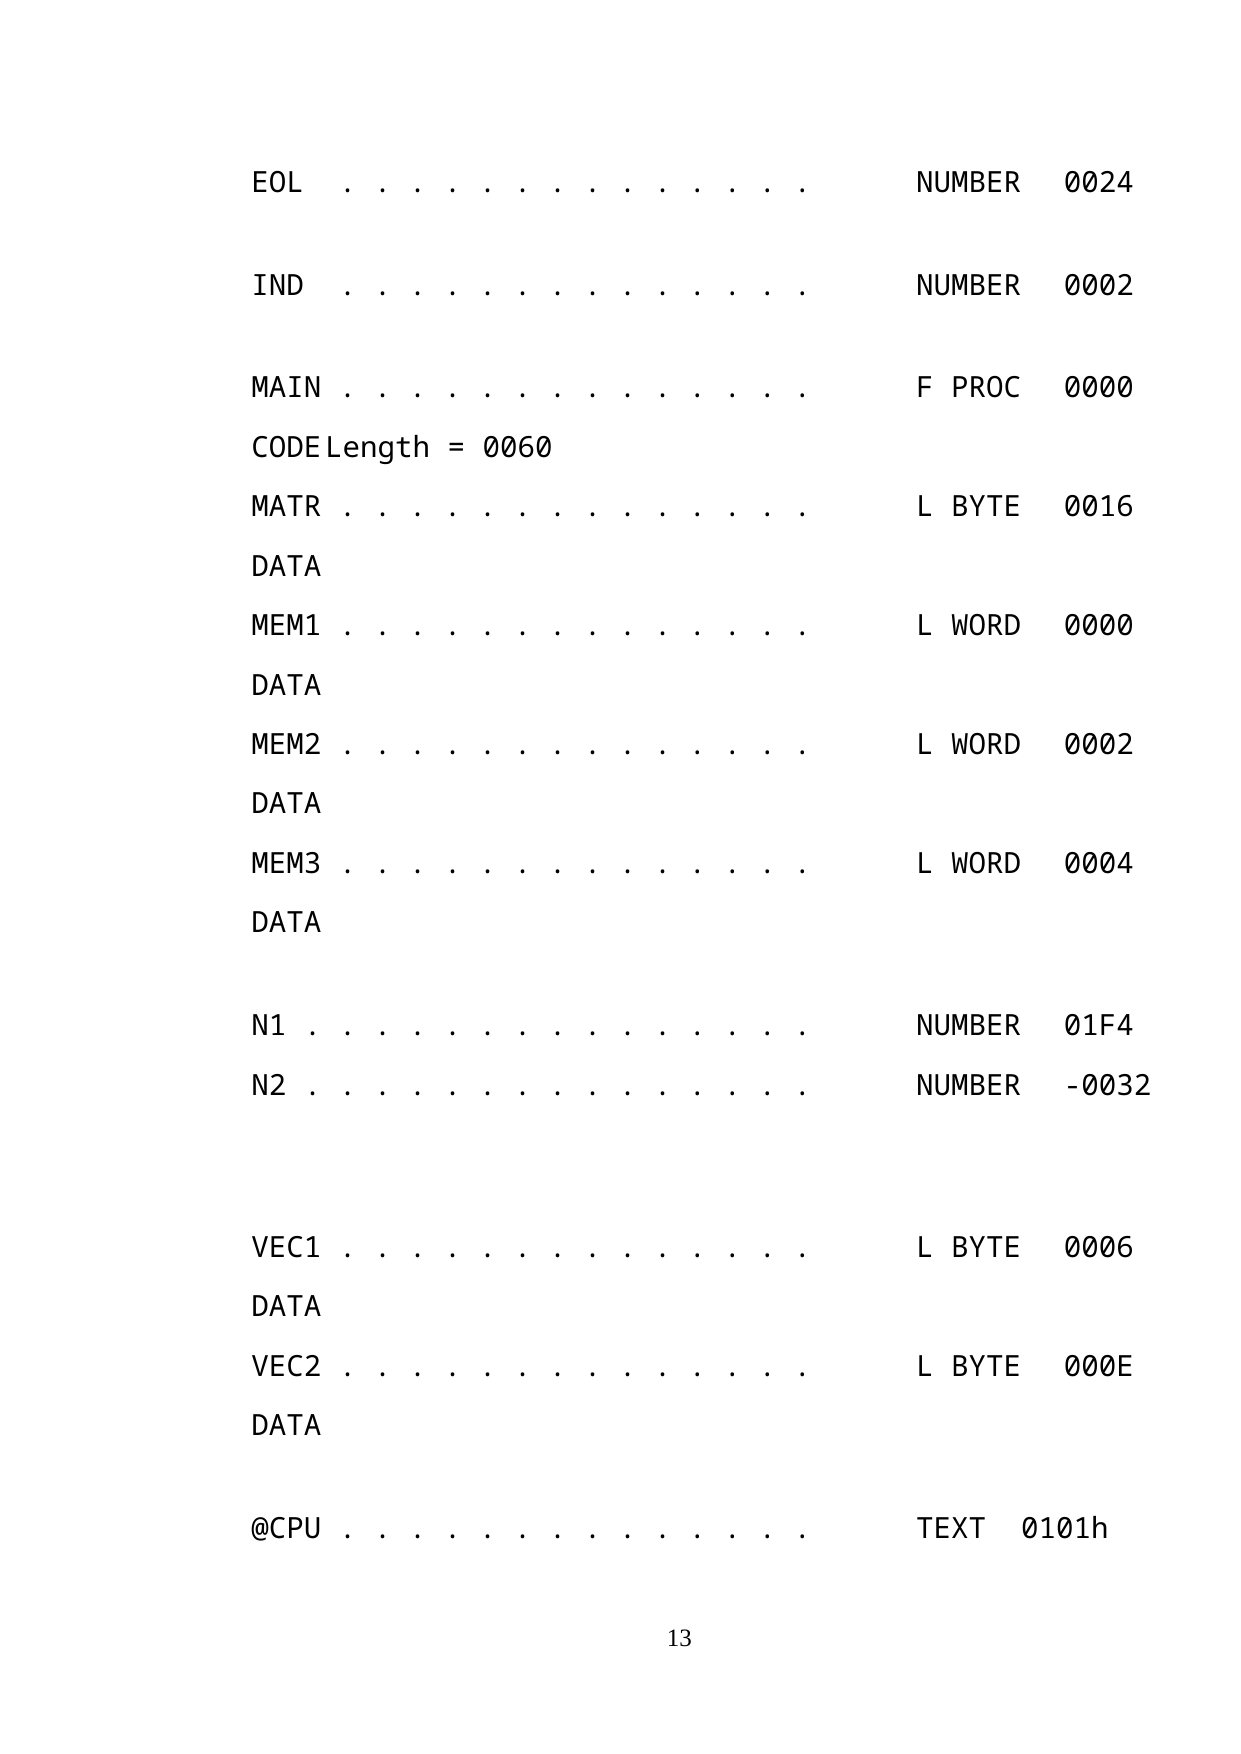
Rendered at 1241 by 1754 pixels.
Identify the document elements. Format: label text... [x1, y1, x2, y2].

text MAIN . . . . . . . . . . . . . . F PROC 0000 CODE Length = 0060 [177, 366, 1181, 466]
text MEM3 . . . . . . . . . . . . . . L WORD 0004 DATA [177, 842, 1181, 941]
text IND . . . . . . . . . . . . . . NUMBER 0002 [177, 264, 1181, 303]
text @CPU . . . . . . . . . . . . . . TEXT 0101h [177, 1507, 1181, 1606]
text MEM1 . . . . . . . . . . . . . . L WORD 0000 DATA [177, 604, 1181, 703]
text N2 . . . . . . . . . . . . . . . NUMBER -0032 [177, 1064, 1181, 1163]
text N1 . . . . . . . . . . . . . . . NUMBER 01F4 [177, 1004, 1181, 1044]
text EOL . . . . . . . . . . . . . . NUMBER 0024 [177, 161, 1181, 201]
text VEC2 . . . . . . . . . . . . . . L BYTE 000E DATA [177, 1345, 1181, 1444]
text MEM2 . . . . . . . . . . . . . . L WORD 0002 DATA [177, 723, 1181, 822]
text MATR . . . . . . . . . . . . . . L BYTE 0016 DATA [177, 485, 1181, 584]
text VEC1 . . . . . . . . . . . . . . L BYTE 0006 DATA [177, 1226, 1181, 1325]
